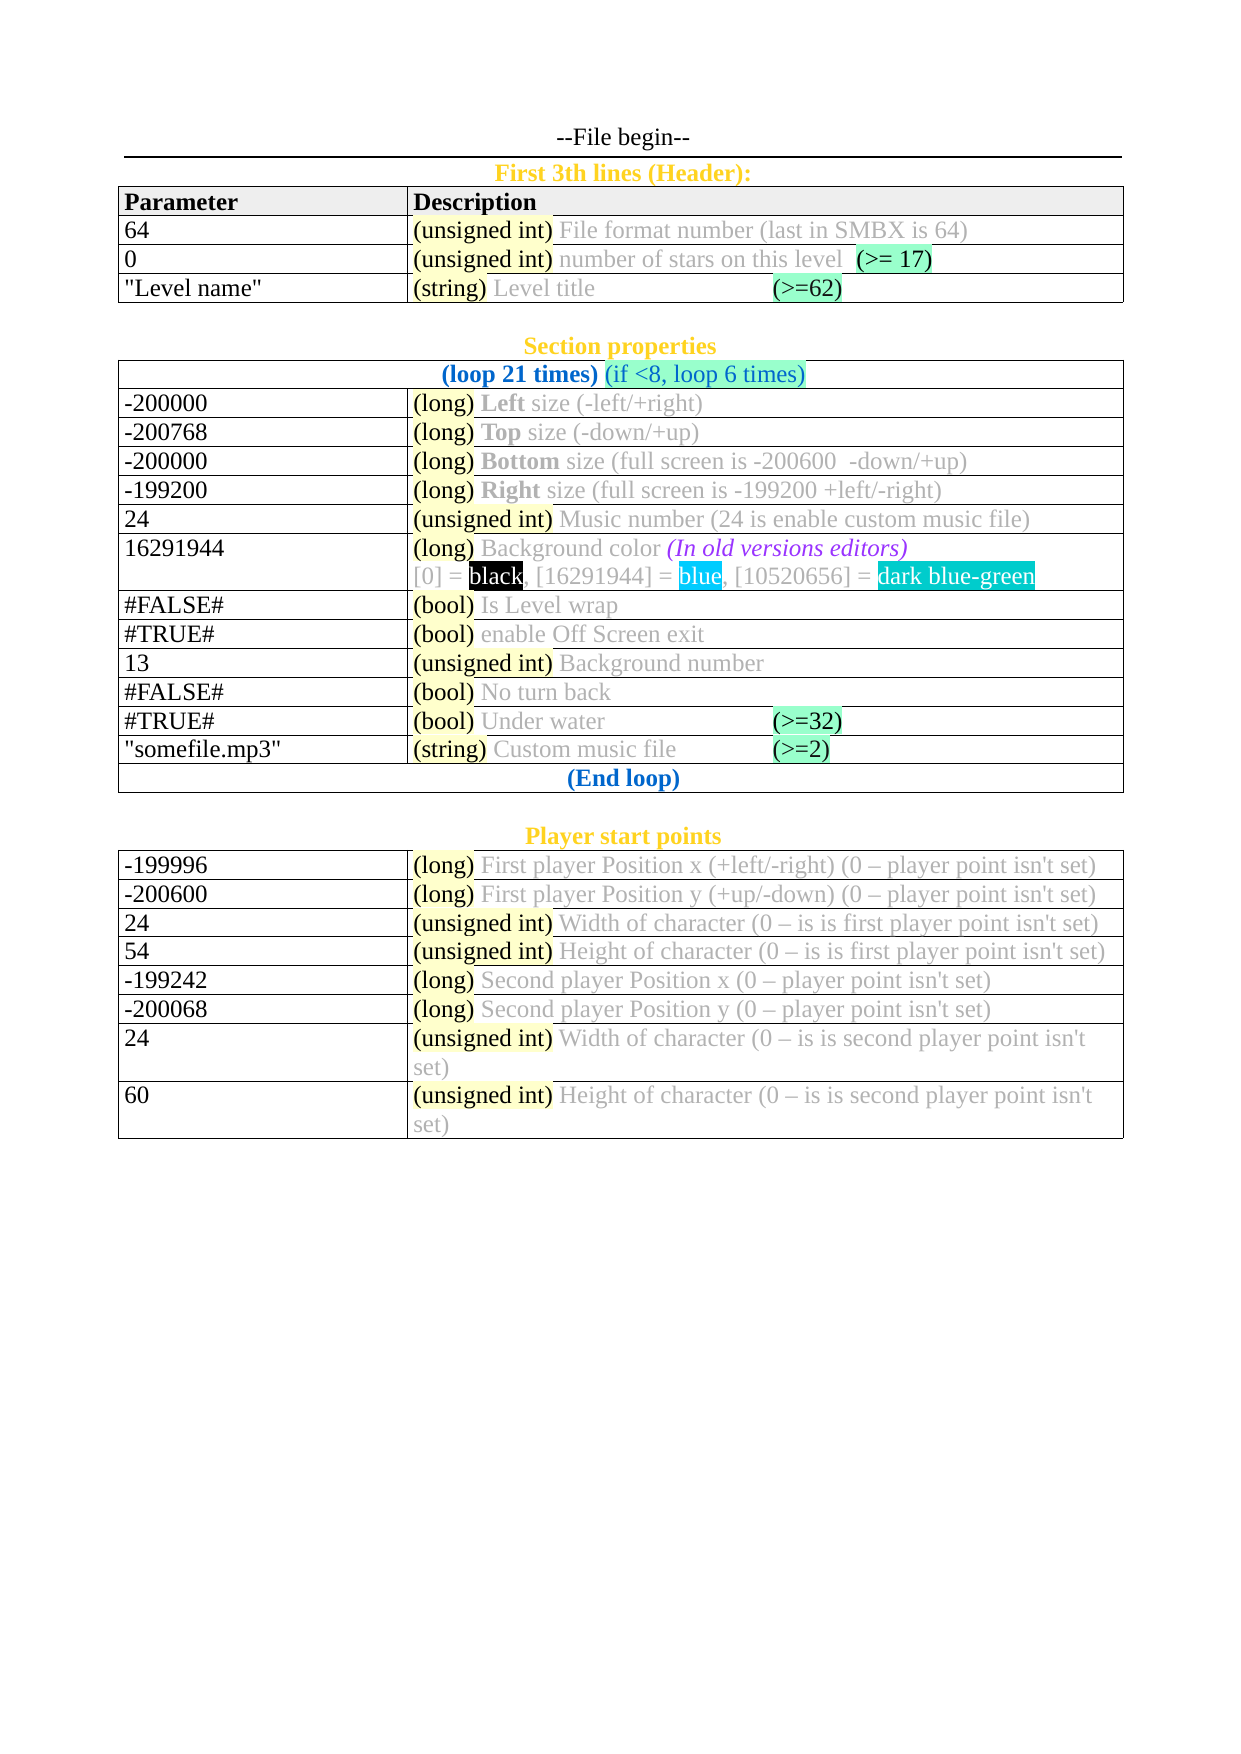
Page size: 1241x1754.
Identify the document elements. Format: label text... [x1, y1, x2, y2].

table_header Parameter [119, 187, 407, 215]
table_cell (long) Left size (-left/+right) [474, 389, 1123, 417]
table_cell 24 [119, 909, 407, 936]
table_cell (unsigned int) File format number (last in SMBX is 64) [553, 216, 1123, 244]
table_cell -200000 [119, 447, 407, 475]
table_cell (bool) enable Off Screen exit [474, 620, 1123, 648]
table_cell 16291944 [119, 534, 407, 590]
table_cell (unsigned int) number of stars on this level (>= 17) [553, 245, 1123, 273]
table_cell (long) Second player Position y (0 – player point isn't set) [474, 995, 1123, 1023]
table_cell (string) Custom music file (>=2) [830, 736, 1123, 763]
table_cell (unsigned int) Width of character (0 – is is first player point isn't set) [553, 909, 1123, 936]
text Player start points [124, 821, 1122, 850]
table_cell (unsigned int) Music number (24 is enable custom music file) [553, 505, 1123, 533]
table_cell -200600 [119, 880, 407, 907]
table_cell 54 [119, 937, 407, 965]
table_cell (End loop) [119, 764, 1123, 792]
text Section properties [124, 331, 1122, 359]
table_cell (bool) Under water (>=32) [474, 707, 1123, 734]
table_cell -200768 [119, 418, 407, 446]
table_cell -199242 [119, 966, 407, 994]
table_cell (long) First player Position y (+up/-down) (0 – player point isn't set) [474, 880, 1123, 907]
table_cell 64 [119, 216, 407, 244]
table_header (loop 21 times) (if <8, loop 6 times) [119, 361, 1123, 388]
table_cell #FALSE# [119, 591, 407, 619]
table_cell (bool) No turn back [474, 678, 1123, 706]
table_cell 24 [119, 1024, 407, 1081]
table_cell 13 [119, 649, 407, 677]
table_cell 60 [119, 1082, 407, 1138]
table_cell "Level name" [119, 274, 407, 302]
table_cell (long) Right size (full screen is -199200 +left/-right) [474, 476, 1123, 504]
table_header (long) First player Position x (+left/-right) (0 – player point isn't set) [474, 851, 1123, 879]
table_cell #FALSE# [119, 678, 407, 706]
table_cell 24 [119, 505, 407, 533]
table_cell (unsigned int) Height of character (0 – is is first player point isn't set) [553, 937, 1123, 965]
table_cell (unsigned int) Height of character (0 – is is second player point isn't set) [408, 1082, 1123, 1138]
table_cell (string) Custom music file (>=2) [487, 736, 773, 763]
table_cell (string) Level title (>=62) [842, 274, 1123, 302]
table_cell (long) Second player Position x (0 – player point isn't set) [474, 966, 1123, 994]
table_cell (unsigned int) Width of character (0 – is is second player point isn't set) [408, 1024, 1123, 1081]
table_cell (long) Top size (-down/+up) [474, 418, 1123, 446]
table_cell (bool) Is Level wrap [474, 591, 1123, 619]
table_cell #TRUE# [119, 707, 407, 734]
table_cell -199200 [119, 476, 407, 504]
table_header -199996 [119, 851, 407, 879]
table_cell 0 [119, 245, 407, 273]
table_cell (unsigned int) Background number [553, 649, 1123, 677]
text --File begin-- [124, 118, 1122, 156]
table_cell (long) Bottom size (full screen is -200600 -down/+up) [474, 447, 1123, 475]
table_cell "somefile.mp3" [119, 736, 407, 763]
table_cell (string) Level title (>=62) [487, 274, 773, 302]
table_header Description [408, 187, 1123, 215]
table_cell #TRUE# [119, 620, 407, 648]
table_cell -200068 [119, 995, 407, 1023]
text First 3th lines (Header): [124, 158, 1122, 186]
table_cell -200000 [119, 389, 407, 417]
